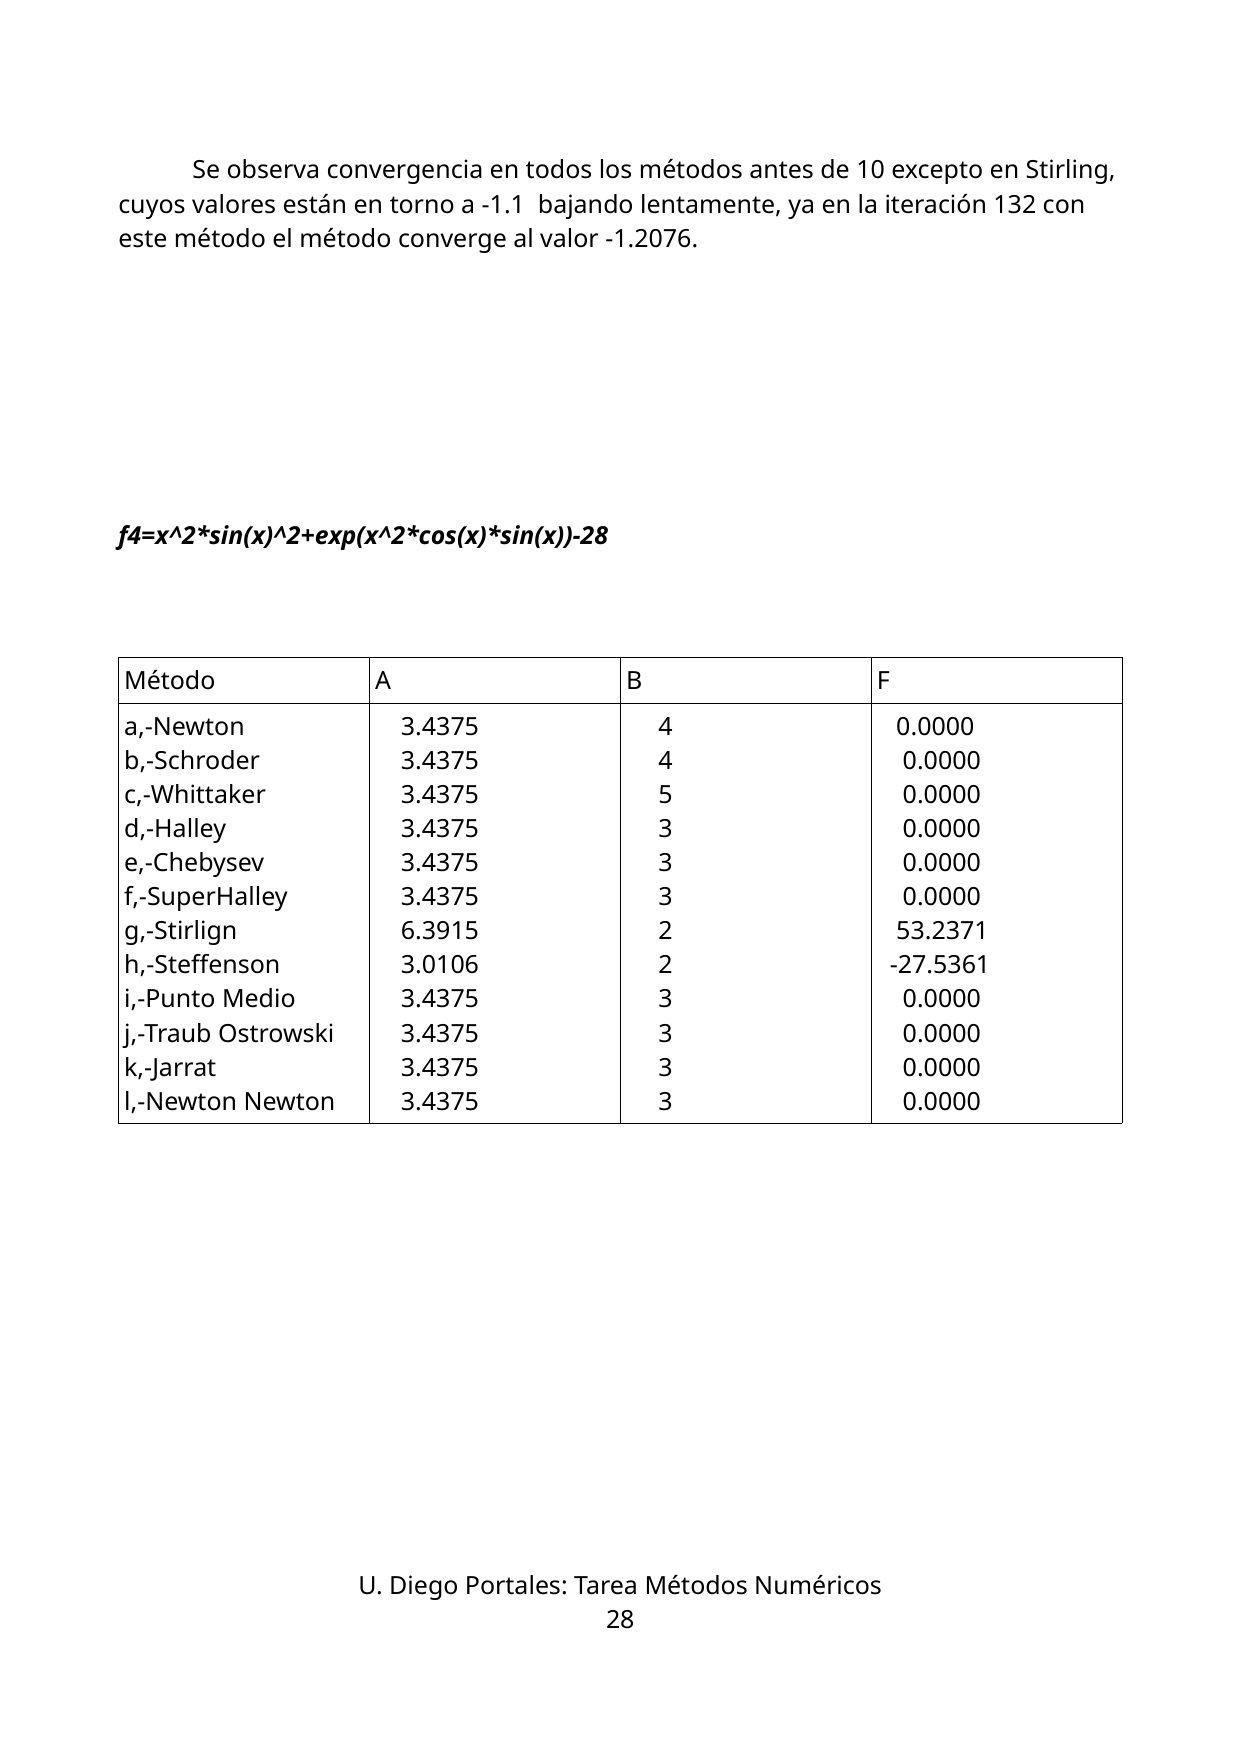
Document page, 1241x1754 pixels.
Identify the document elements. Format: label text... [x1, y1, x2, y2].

table_header Método [119, 658, 369, 703]
table_header F [872, 658, 1122, 703]
table_cell 4 4 5 3 3 3 2 2 3 3 3 3 [621, 704, 871, 1123]
table_header B [621, 658, 871, 703]
table_cell 0.0000 0.0000 0.0000 0.0000 0.0000 0.0000 53.2371 -27.5361 0.0000 0.0000 0.0000 0.0000 [872, 704, 1122, 1123]
table_header A [370, 658, 620, 703]
text Se observa convergencia en todos los métodos antes de 10 excepto en Stirling, cuyos valores están en torno a -1.1 bajando lentamente, ya en la iteración 132 con este método el método converge al valor -1.2076. [118, 152, 1122, 254]
table_cell 3.4375 3.4375 3.4375 3.4375 3.4375 3.4375 6.3915 3.0106 3.4375 3.4375 3.4375 3.4375 [370, 704, 620, 1123]
subtitle f4=x^2*sin(x)^2+exp(x^2*cos(x)*sin(x))-28 [118, 518, 1122, 552]
table_cell a,-Newton b,-Schroder c,-Whittaker d,-Halley e,-Chebysev f,-SuperHalley g,-Stirlign h,-Steffenson i,-Punto Medio j,-Traub Ostrowski k,-Jarrat l,-Newton Newton [119, 704, 369, 1123]
